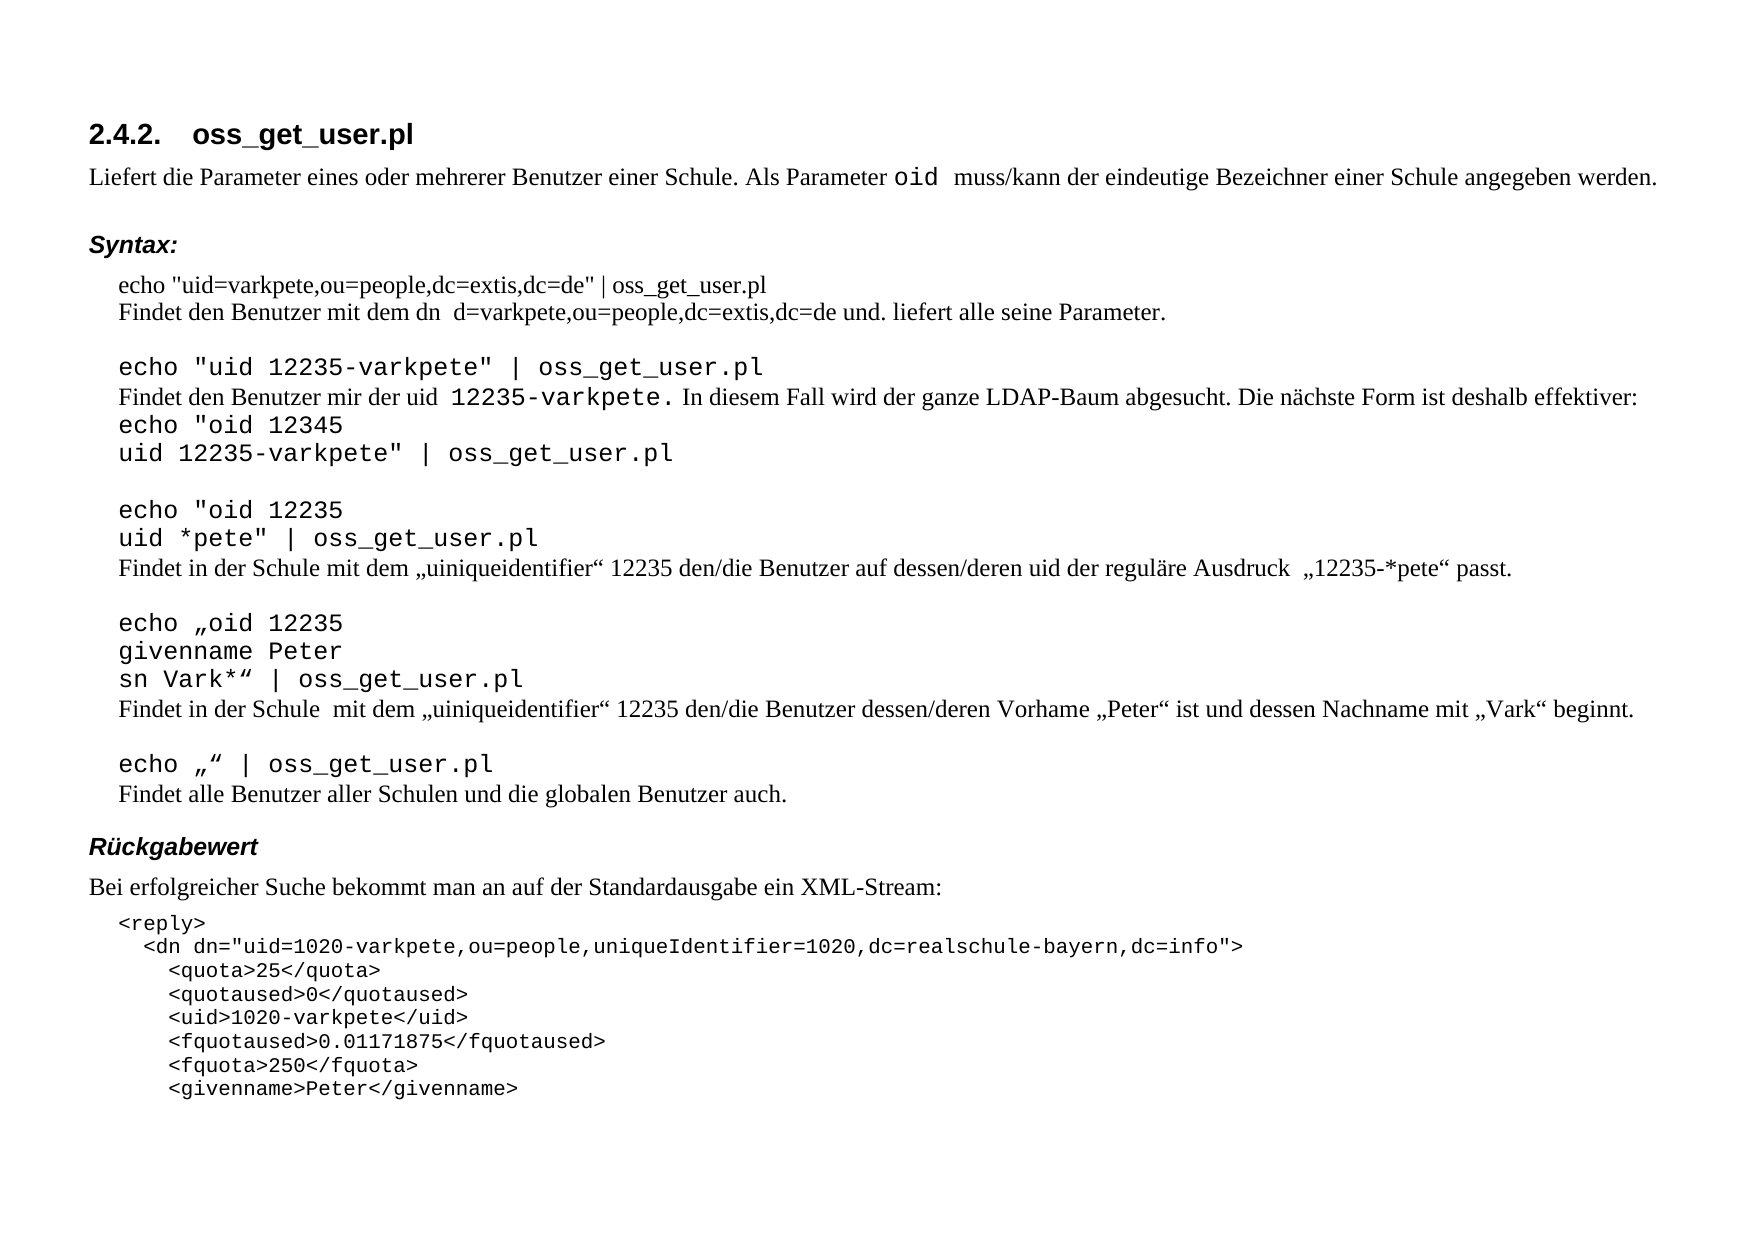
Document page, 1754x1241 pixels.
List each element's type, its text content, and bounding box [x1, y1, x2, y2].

text echo „oid 12235 [118, 610, 1695, 639]
text Findet alle Benutzer aller Schulen und die globalen Benutzer auch. [118, 780, 1695, 807]
text Findet in der Schule mit dem „uiniqueidentifier“ 12235 den/die Benutzer auf dessen/deren uid der reguläre Ausdruck „12235-*pete“ passt. [118, 554, 1695, 582]
text sn Vark*“ | oss_get_user.pl [118, 667, 1695, 695]
subtitle oss_get_user.pl [88, 118, 1695, 151]
text Findet den Benutzer mit dem dn d=varkpete,ou=people,dc=extis,dc=de und. liefert alle seine Parameter. [118, 298, 1695, 326]
text echo "oid 12235 [118, 498, 1695, 526]
text Findet in der Schule mit dem „uiniqueidentifier“ 12235 den/die Benutzer dessen/deren Vorhame „Peter“ ist und dessen Nachname mit „Vark“ beginnt. [118, 695, 1695, 723]
text Liefert die Parameter eines oder mehrerer Benutzer einer Schule. Als Parameter oid muss/kann der eindeutige Bezeichner einer Schule angegeben werden. [88, 163, 1695, 193]
text <quota>25</quota> [118, 960, 1695, 984]
text <givenname>Peter</givenname> [118, 1078, 1695, 1102]
text <reply> [118, 913, 1695, 936]
text uid 12235-varkpete" | oss_get_user.pl [118, 441, 1695, 469]
text echo "oid 12345 [118, 413, 1695, 441]
text <fquota>250</fquota> [118, 1055, 1695, 1078]
text <quotaused>0</quotaused> [118, 984, 1695, 1007]
subtitle Rückgabewert [88, 832, 1695, 860]
text <dn dn="uid=1020-varkpete,ou=people,uniqueIdentifier=1020,dc=realschule-bayern,dc=info"> [118, 936, 1695, 960]
text <fquotaused>0.01171875</fquotaused> [118, 1031, 1695, 1055]
text <uid>1020-varkpete</uid> [118, 1007, 1695, 1031]
subtitle Syntax: [88, 231, 1695, 258]
text echo „“ | oss_get_user.pl [118, 751, 1695, 780]
text givenname Peter [118, 639, 1695, 667]
text Findet den Benutzer mir der uid 12235-varkpete. In diesem Fall wird der ganze LDAP-Baum abgesucht. Die nächste Form ist deshalb effektiver: [118, 383, 1695, 413]
text echo "uid=varkpete,ou=people,dc=extis,dc=de" | oss_get_user.pl [118, 271, 1695, 298]
text Bei erfolgreicher Suche bekommt man an auf der Standardausgabe ein XML-Stream: [88, 873, 1695, 900]
text echo "uid 12235-varkpete" | oss_get_user.pl [118, 354, 1695, 383]
text uid *pete" | oss_get_user.pl [118, 526, 1695, 554]
